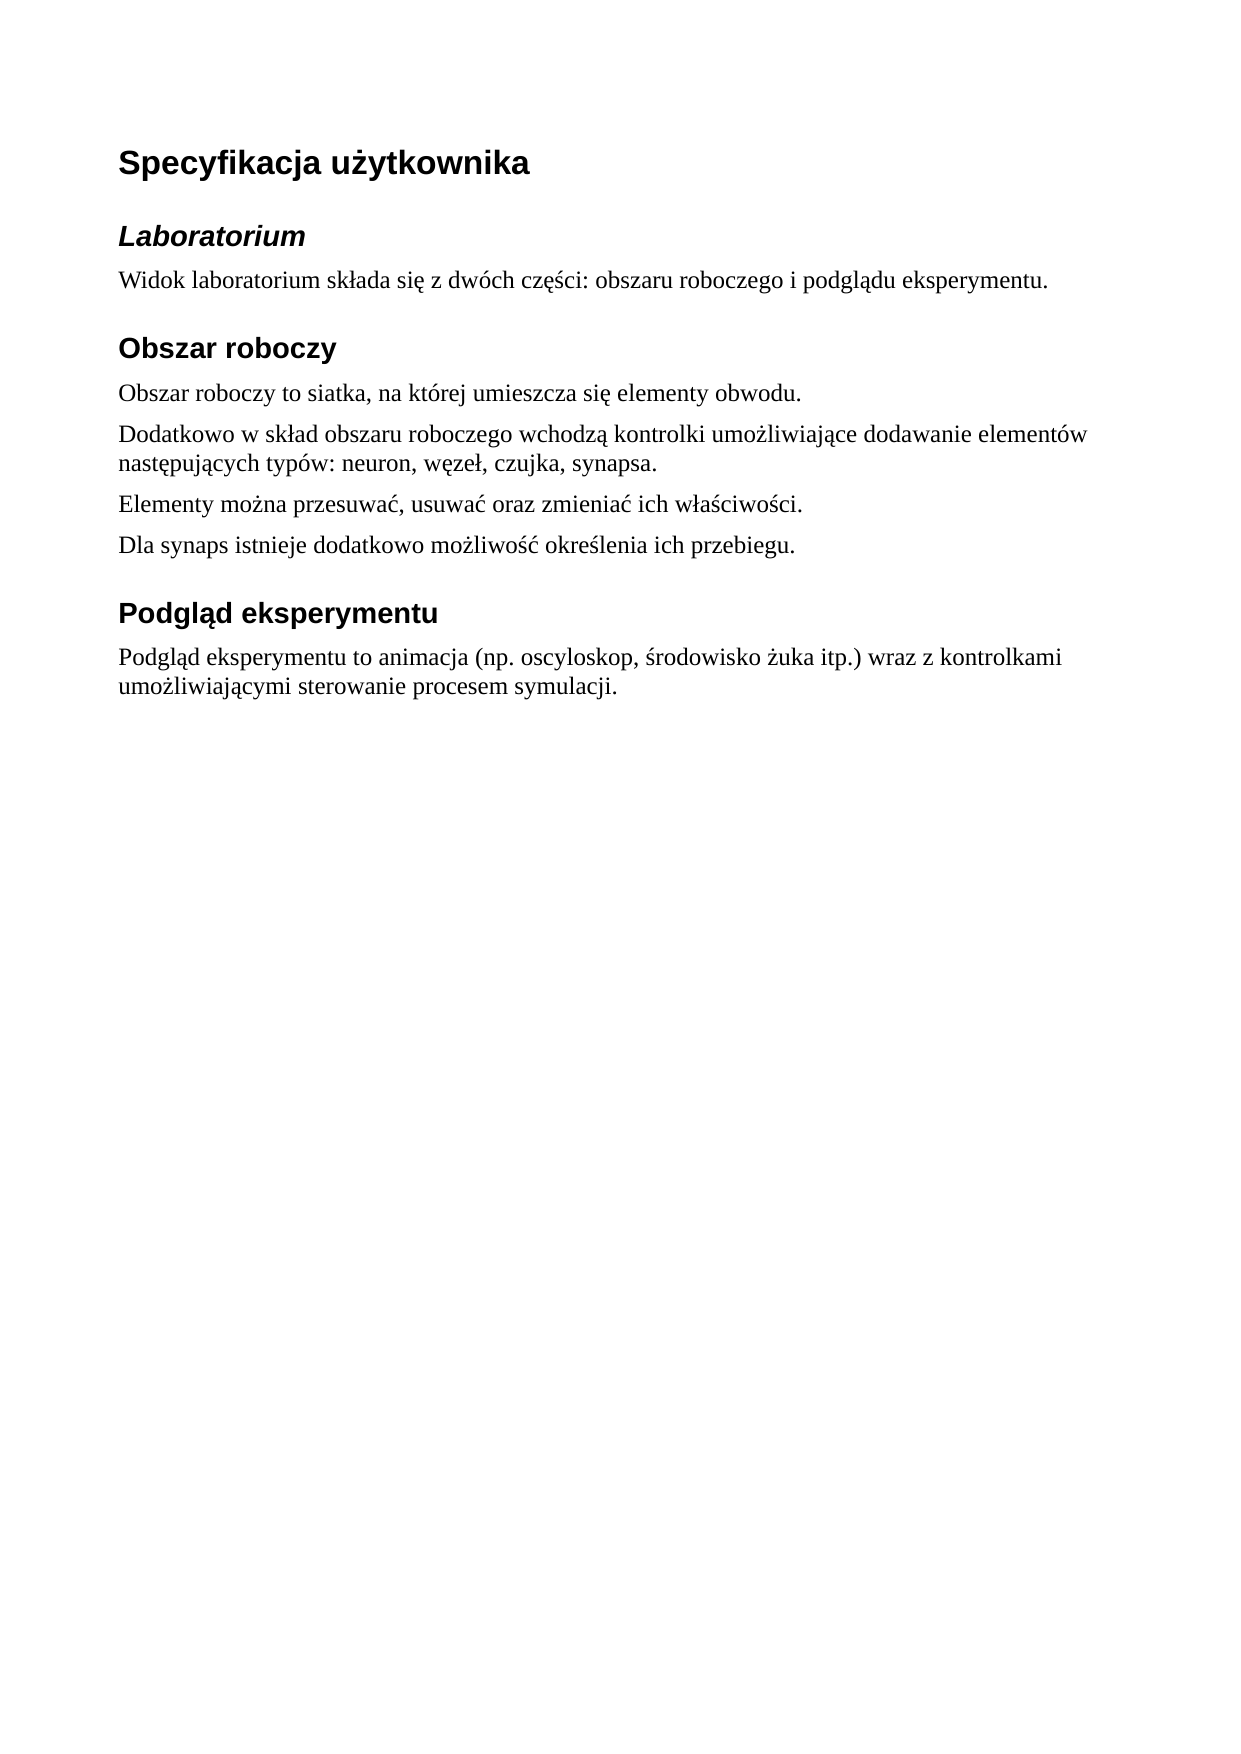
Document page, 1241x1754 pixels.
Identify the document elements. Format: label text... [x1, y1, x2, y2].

subtitle Specyfikacja użytkownika [118, 143, 1122, 182]
text Widok laboratorium składa się z dwóch części: obszaru roboczego i podglądu eksperymentu. [118, 265, 1122, 294]
text Elementy można przesuwać, usuwać oraz zmieniać ich właściwości. [118, 489, 1122, 518]
subtitle Obszar roboczy [118, 332, 1122, 365]
text Dla synaps istnieje dodatkowo możliwość określenia ich przebiegu. [118, 530, 1122, 559]
subtitle Podgląd eksperymentu [118, 596, 1122, 630]
text Obszar roboczy to siatka, na której umieszcza się elementy obwodu. [118, 378, 1122, 406]
text Dodatkowo w skład obszaru roboczego wchodzą kontrolki umożliwiające dodawanie elementów następujących typów: neuron, węzeł, czujka, synapsa. [118, 419, 1122, 476]
subtitle Laboratorium [118, 219, 1122, 253]
text Podgląd eksperymentu to animacja (np. oscyloskop, środowisko żuka itp.) wraz z kontrolkami umożliwiającymi sterowanie procesem symulacji. [118, 642, 1122, 700]
